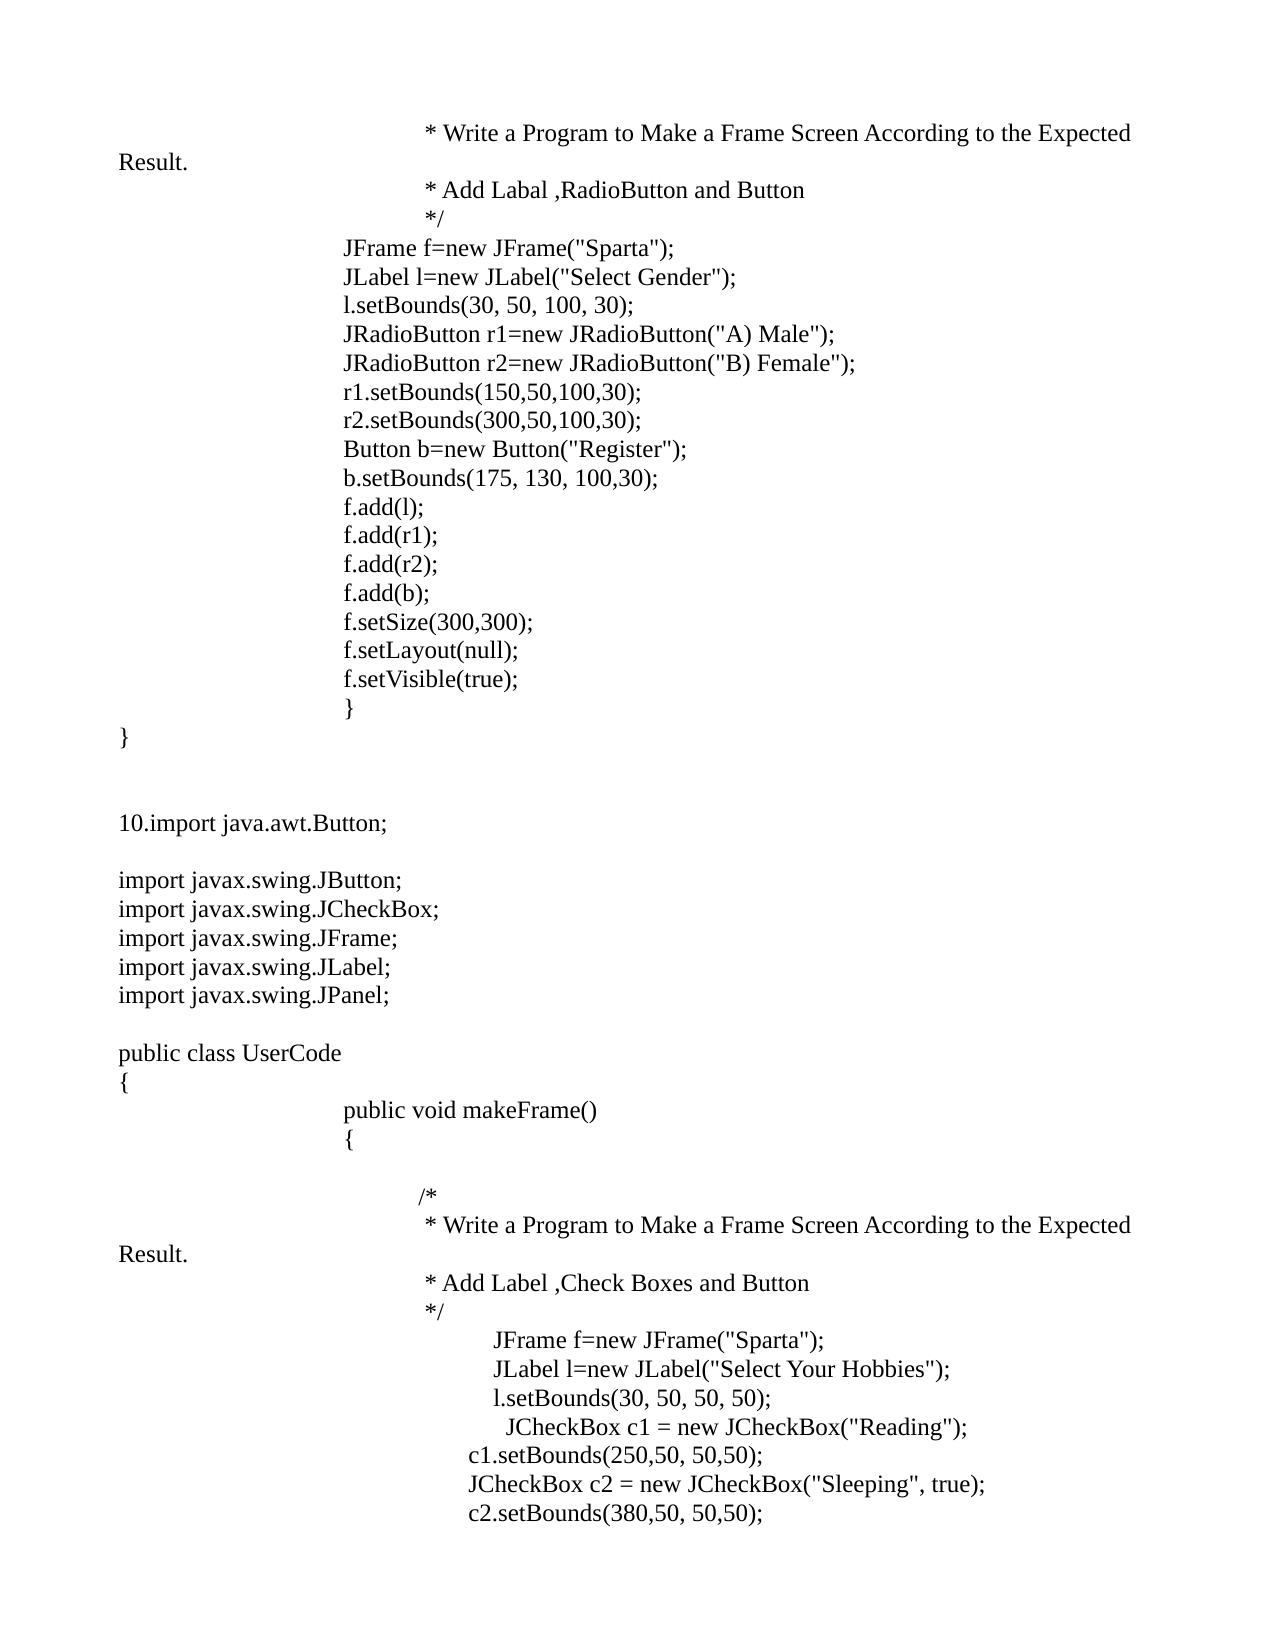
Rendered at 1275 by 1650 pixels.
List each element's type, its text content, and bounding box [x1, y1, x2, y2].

text import javax.swing.JPanel; [118, 981, 1157, 1009]
text } [118, 693, 1157, 722]
text JLabel l=new JLabel("Select Gender"); [118, 262, 1157, 291]
text */ [118, 1297, 1157, 1326]
text f.add(l); [118, 492, 1157, 521]
text public class UserCode [118, 1038, 1157, 1067]
text { [118, 1067, 1157, 1096]
text import javax.swing.JCheckBox; [118, 894, 1157, 923]
text } [118, 722, 1157, 751]
text f.setVisible(true); [118, 664, 1157, 693]
text 10.import java.awt.Button; [118, 808, 1157, 837]
text b.setBounds(175, 130, 100,30); [118, 463, 1157, 492]
text import javax.swing.JFrame; [118, 923, 1157, 952]
text c2.setBounds(380,50, 50,50); [118, 1498, 1157, 1527]
text JCheckBox c1 = new JCheckBox("Reading"); [118, 1412, 1157, 1441]
text r2.setBounds(300,50,100,30); [118, 406, 1157, 434]
text * Add Labal ,RadioButton and Button [118, 176, 1157, 204]
text import javax.swing.JLabel; [118, 952, 1157, 981]
text JRadioButton r1=new JRadioButton("A) Male"); [118, 319, 1157, 348]
text * Write a Program to Make a Frame Screen According to the Expected Result. [118, 1211, 1157, 1268]
text f.add(r1); [118, 521, 1157, 549]
text import javax.swing.JButton; [118, 866, 1157, 894]
text JLabel l=new JLabel("Select Your Hobbies"); [118, 1354, 1157, 1383]
text public void makeFrame() [118, 1096, 1157, 1124]
text JRadioButton r2=new JRadioButton("B) Female"); [118, 348, 1157, 377]
text */ [118, 204, 1157, 233]
text r1.setBounds(150,50,100,30); [118, 377, 1157, 406]
text * Write a Program to Make a Frame Screen According to the Expected Result. [118, 118, 1157, 176]
text JFrame f=new JFrame("Sparta"); [118, 1326, 1157, 1354]
text * Add Label ,Check Boxes and Button [118, 1268, 1157, 1297]
text l.setBounds(30, 50, 50, 50); [118, 1383, 1157, 1412]
text JCheckBox c2 = new JCheckBox("Sleeping", true); [118, 1469, 1157, 1498]
text c1.setBounds(250,50, 50,50); [118, 1441, 1157, 1469]
text l.setBounds(30, 50, 100, 30); [118, 291, 1157, 319]
text { [118, 1124, 1157, 1153]
text f.add(r2); [118, 549, 1157, 578]
text Button b=new Button("Register"); [118, 434, 1157, 463]
text f.setSize(300,300); [118, 607, 1157, 636]
text /* [118, 1182, 1157, 1211]
text JFrame f=new JFrame("Sparta"); [118, 233, 1157, 262]
text f.add(b); [118, 578, 1157, 607]
text f.setLayout(null); [118, 636, 1157, 664]
